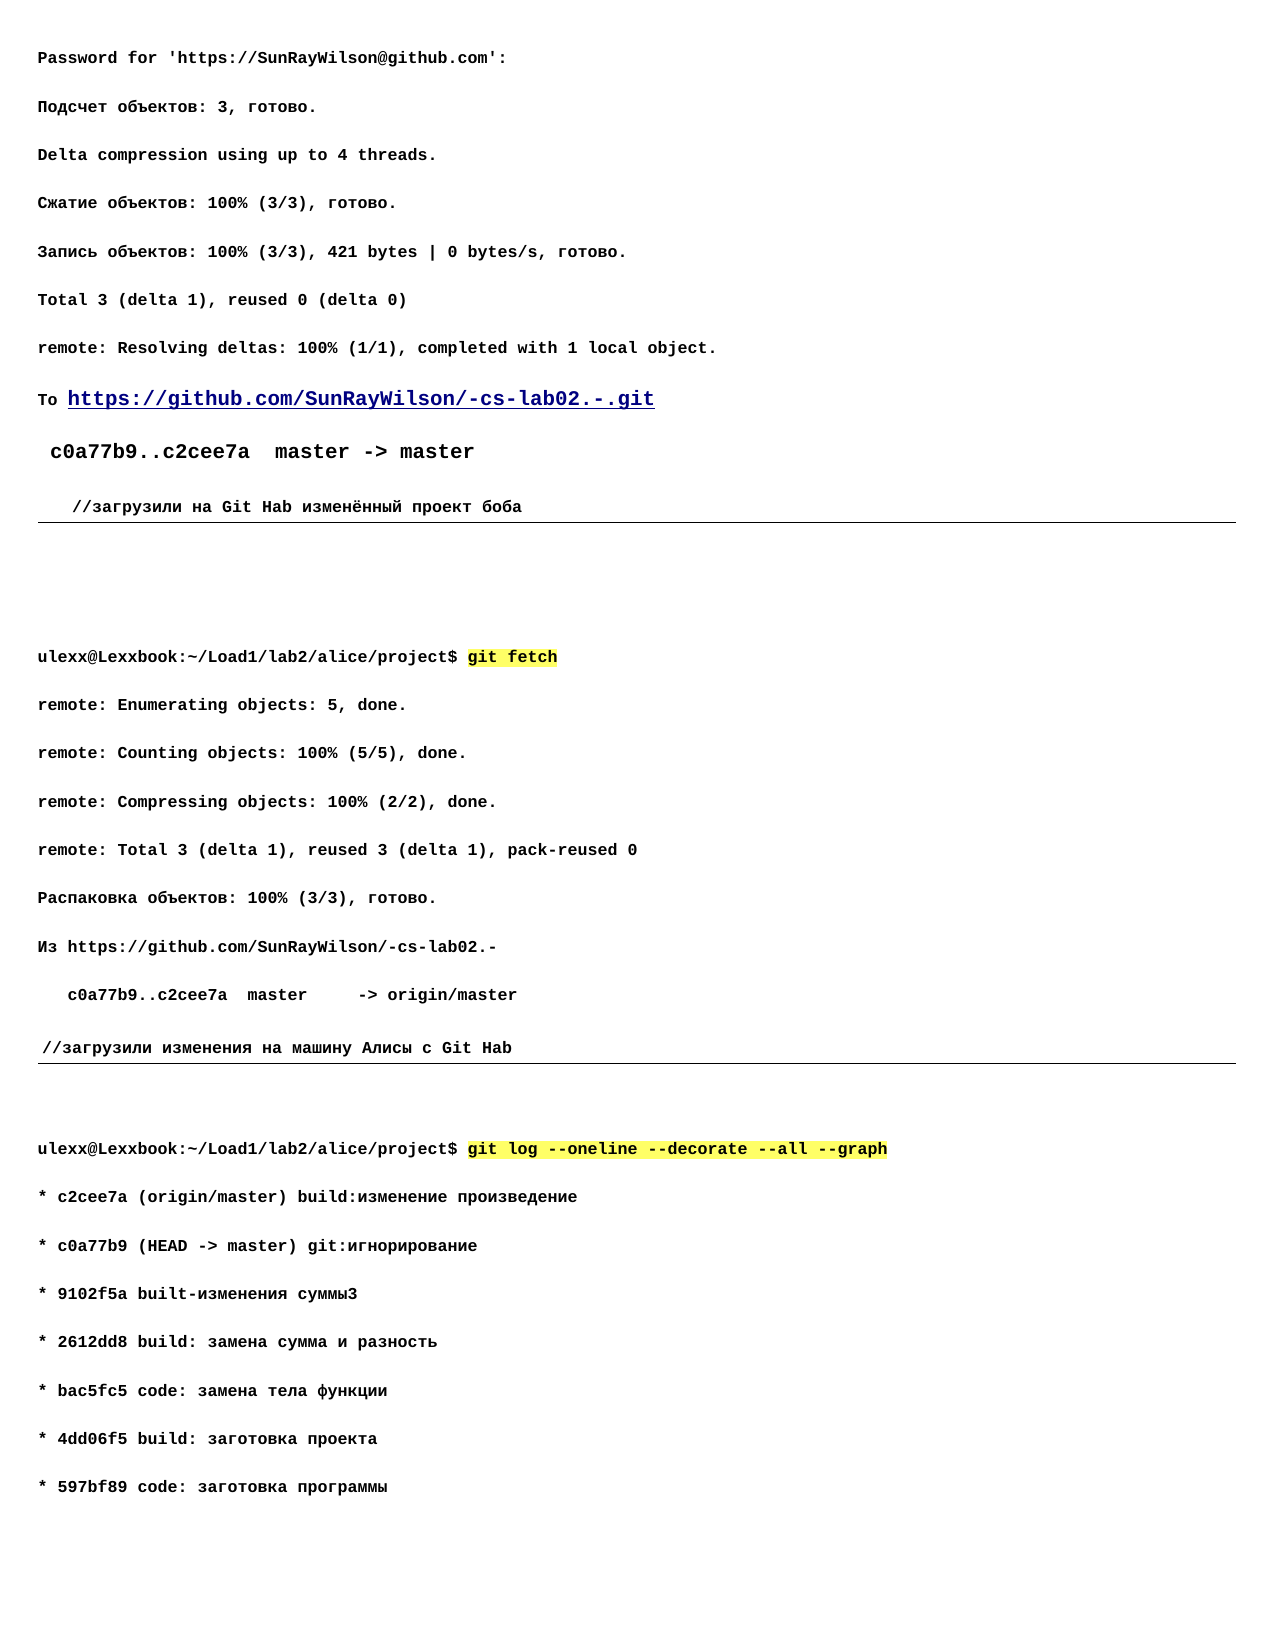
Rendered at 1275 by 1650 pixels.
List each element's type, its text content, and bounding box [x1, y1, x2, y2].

text Из https://github.com/SunRayWilson/-cs-lab02.- [37, 938, 1236, 957]
text * c0a77b9 (HEAD -> master) git:игнорирование [37, 1237, 1236, 1256]
text * 597bf89 code: заготовка программы [37, 1479, 1236, 1498]
text c0a77b9..c2cee7a master -> master [37, 441, 1236, 465]
text Total 3 (delta 1), reused 0 (delta 0) [37, 292, 1236, 311]
text //загрузили изменения на машину Алисы с Git Hab [37, 1035, 1236, 1063]
text * c2cee7a (origin/master) build:изменение произведение [37, 1189, 1236, 1208]
text Password for 'https://SunRayWilson@github.com': [37, 50, 1236, 69]
text ulexx@Lexxbook:~/Load1/lab2/alice/project$ git fetch [37, 648, 1236, 667]
text //загрузили на Git Hab изменённый проект боба [37, 494, 1236, 522]
text * 9102f5a built-изменения суммы3 [37, 1286, 1236, 1304]
text * 2612dd8 build: замена сумма и разность [37, 1334, 1236, 1353]
text Запись объектов: 100% (3/3), 421 bytes | 0 bytes/s, готово. [37, 243, 1236, 262]
text remote: Compressing objects: 100% (2/2), done. [37, 793, 1236, 812]
text c0a77b9..c2cee7a master -> origin/master [37, 987, 1236, 1006]
text remote: Total 3 (delta 1), reused 3 (delta 1), pack-reused 0 [37, 842, 1236, 861]
text Подсчет объектов: 3, готово. [37, 98, 1236, 117]
text ulexx@Lexxbook:~/Load1/lab2/alice/project$ git log --oneline --decorate --all --graph [37, 1141, 1236, 1159]
text * 4dd06f5 build: заготовка проекта [37, 1431, 1236, 1449]
text Delta compression using up to 4 threads. [37, 147, 1236, 166]
text remote: Enumerating objects: 5, done. [37, 697, 1236, 716]
text remote: Counting objects: 100% (5/5), done. [37, 745, 1236, 764]
text remote: Resolving deltas: 100% (1/1), completed with 1 local object. [37, 340, 1236, 359]
text * bac5fc5 code: замена тела функции [37, 1382, 1236, 1401]
text Распаковка объектов: 100% (3/3), готово. [37, 890, 1236, 909]
text Сжатие объектов: 100% (3/3), готово. [37, 195, 1236, 214]
text To https://github.com/SunRayWilson/-cs-lab02.-.git [37, 388, 1236, 412]
